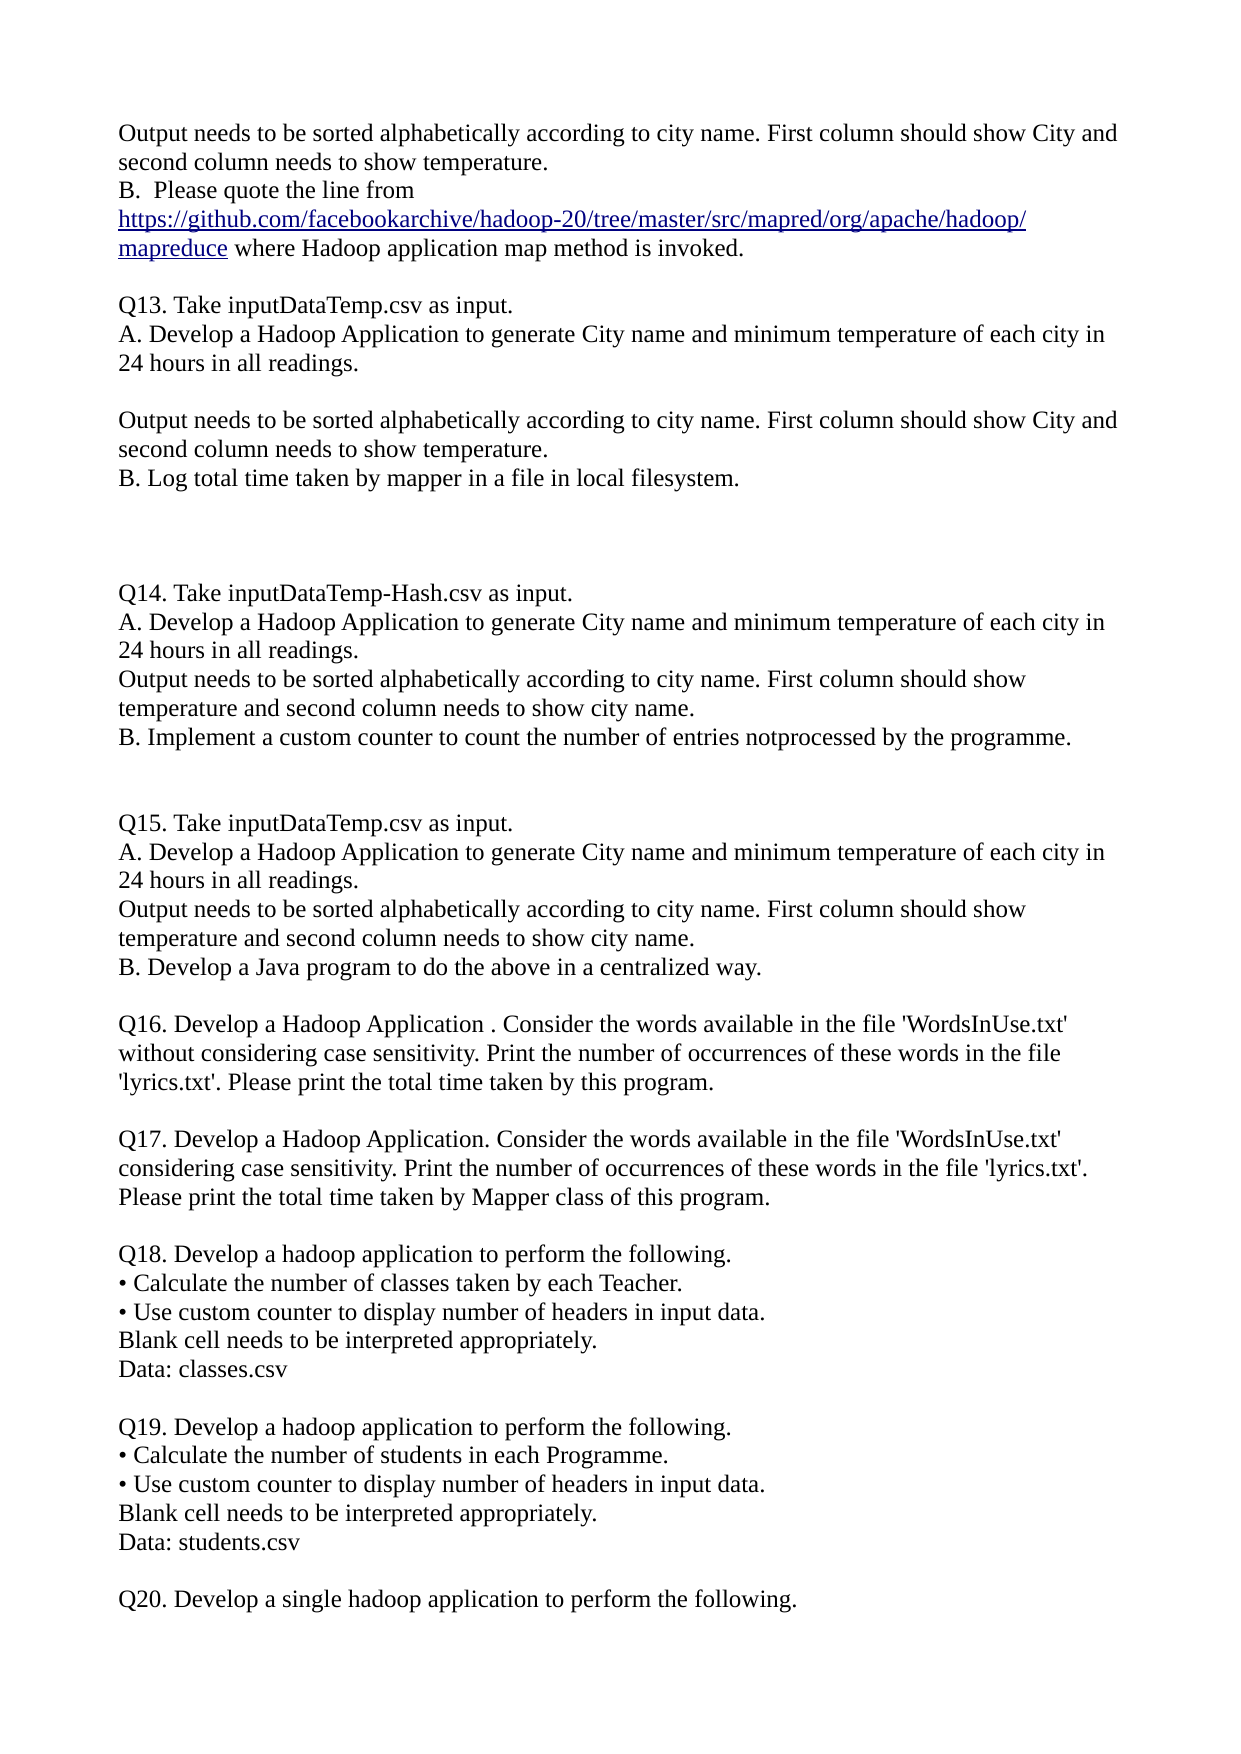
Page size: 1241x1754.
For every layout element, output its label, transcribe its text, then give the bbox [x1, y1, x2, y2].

text Q13. Take inputDataTemp.csv as input. [118, 291, 1122, 319]
text Output needs to be sorted alphabetically according to city name. First column should show City and [118, 406, 1122, 434]
text A. Develop a Hadoop Application to generate City name and minimum temperature of each city in 24 hours in all readings. [118, 607, 1122, 664]
text • Calculate the number of classes taken by each Teacher. [118, 1268, 1122, 1297]
text • Use custom counter to display number of headers in input data. [118, 1297, 1122, 1326]
text Q20. Develop a single hadoop application to perform the following. [118, 1584, 1122, 1613]
text Blank cell needs to be interpreted appropriately. [118, 1326, 1122, 1354]
text Data: students.csv [118, 1527, 1122, 1556]
text Output needs to be sorted alphabetically according to city name. First column should show temperature and second column needs to show city name. [118, 894, 1122, 952]
text B. Develop a Java program to do the above in a centralized way. [118, 952, 1122, 981]
text Output needs to be sorted alphabetically according to city name. First column should show temperature and second column needs to show city name. [118, 664, 1122, 722]
text second column needs to show temperature. [118, 147, 1122, 176]
text Data: classes.csv [118, 1354, 1122, 1383]
text Q17. Develop a Hadoop Application. Consider the words available in the file 'WordsInUse.txt' considering case sensitivity. Print the number of occurrences of these words in the file 'lyrics.txt'. Please print the total time taken by Mapper class of this program. [118, 1124, 1122, 1211]
text Output needs to be sorted alphabetically according to city name. First column should show City and [118, 118, 1122, 147]
text B. Please quote the line from https://github.com/facebookarchive/hadoop-20/tree/master/src/mapred/org/apache/hadoop/mapreduce where Hadoop application map method is invoked. [118, 176, 1122, 262]
text Q18. Develop a hadoop application to perform the following. [118, 1239, 1122, 1268]
text Q14. Take inputDataTemp-Hash.csv as input. [118, 578, 1122, 607]
text A. Develop a Hadoop Application to generate City name and minimum temperature of each city in 24 hours in all readings. [118, 837, 1122, 894]
text Q15. Take inputDataTemp.csv as input. [118, 808, 1122, 837]
text Q16. Develop a Hadoop Application . Consider the words available in the file 'WordsInUse.txt' without considering case sensitivity. Print the number of occurrences of these words in the file 'lyrics.txt'. Please print the total time taken by this program. [118, 1009, 1122, 1096]
text Q19. Develop a hadoop application to perform the following. [118, 1412, 1122, 1441]
text B. Implement a custom counter to count the number of entries notprocessed by the programme. [118, 722, 1122, 751]
text A. Develop a Hadoop Application to generate City name and minimum temperature of each city in 24 hours in all readings. [118, 319, 1122, 377]
text B. Log total time taken by mapper in a file in local filesystem. [118, 463, 1122, 492]
text • Calculate the number of students in each Programme. [118, 1441, 1122, 1469]
text second column needs to show temperature. [118, 434, 1122, 463]
text • Use custom counter to display number of headers in input data. [118, 1469, 1122, 1498]
text Blank cell needs to be interpreted appropriately. [118, 1498, 1122, 1527]
